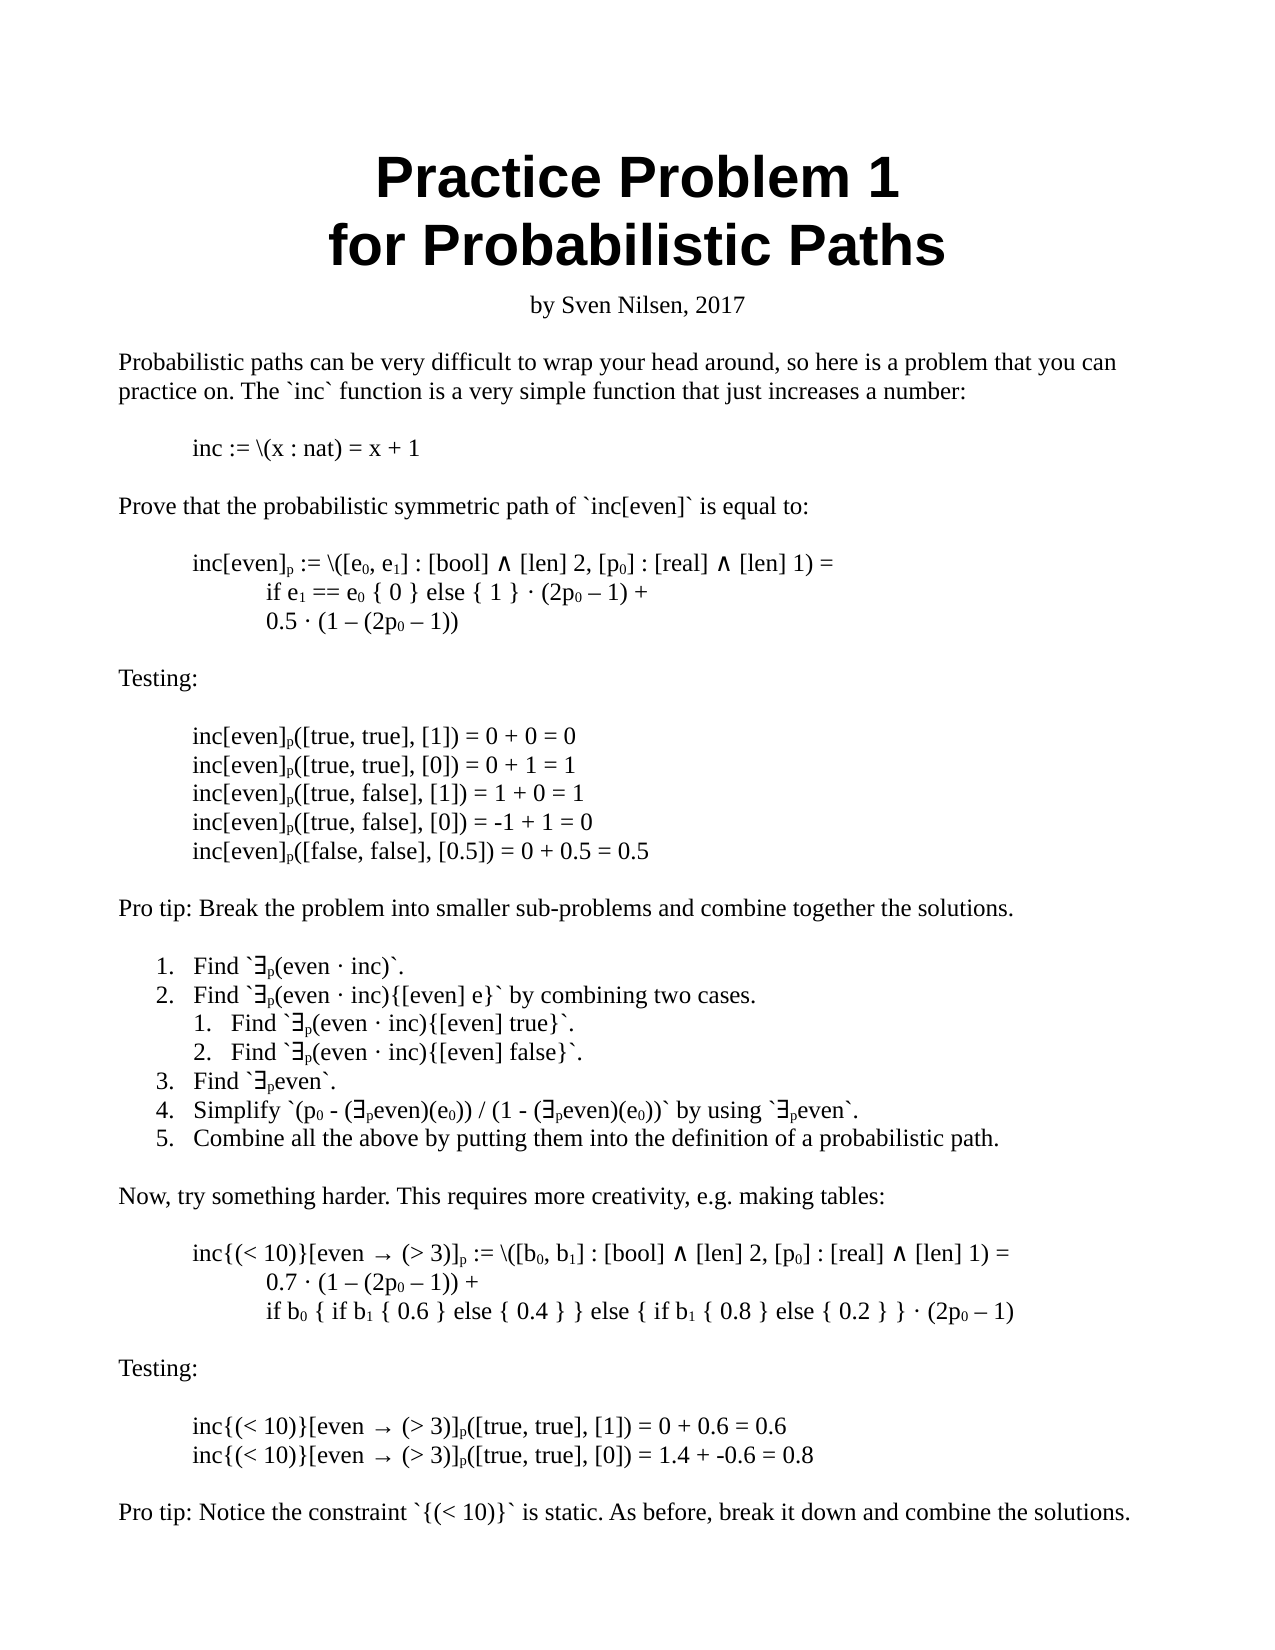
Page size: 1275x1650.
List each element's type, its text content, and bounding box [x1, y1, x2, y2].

title Practice Problem 1 for Probabilistic Paths [118, 143, 1157, 277]
text Pro tip: Break the problem into smaller sub-problems and combine together the solutions. [118, 893, 1157, 922]
text inc{(< 10)}[even → (> 3)]p([true, true], [0]) = 1.4 + -0.6 = 0.8 [118, 1440, 1157, 1468]
text if b0 { if b1 { 0.6 } else { 0.4 } } else { if b1 { 0.8 } else { 0.2 } } · (2p0 – 1) [118, 1296, 1157, 1325]
text inc{(< 10)}[even → (> 3)]p := \([b0, b1] : [bool] ∧ [len] 2, [p0] : [real] ∧ [len] 1) = [118, 1238, 1157, 1267]
text Testing: [118, 663, 1157, 692]
text inc[even]p([true, true], [0]) = 0 + 1 = 1 [118, 750, 1157, 778]
list Combine all the above by putting them into the definition of a probabilistic path. [156, 1123, 1157, 1152]
text if e1 == e0 { 0 } else { 1 } · (2p0 – 1) + [118, 577, 1157, 606]
list Simplify `(p0 - (∃peven)(e0)) / (1 - (∃peven)(e0))` by using `∃peven`. [156, 1095, 1157, 1123]
list Find `∃p(even · inc){[even] e}` by combining two cases. [156, 980, 1157, 1008]
list Find `∃p(even · inc){[even] true}`. [193, 1008, 1157, 1037]
text Probabilistic paths can be very difficult to wrap your head around, so here is a problem that you can practice on. The `inc` function is a very simple function that just increases a number: [118, 347, 1157, 405]
text inc[even]p([false, false], [0.5]) = 0 + 0.5 = 0.5 [118, 836, 1157, 865]
text inc{(< 10)}[even → (> 3)]p([true, true], [1]) = 0 + 0.6 = 0.6 [118, 1411, 1157, 1440]
text inc := \(x : nat) = x + 1 [118, 433, 1157, 462]
text Testing: [118, 1353, 1157, 1382]
list Find `∃p(even · inc)`. [156, 951, 1157, 980]
list Find `∃peven`. [156, 1066, 1157, 1095]
text 0.5 · (1 – (2p0 – 1)) [118, 606, 1157, 635]
text by Sven Nilsen, 2017 [118, 290, 1157, 318]
text Now, try something harder. This requires more creativity, e.g. making tables: [118, 1181, 1157, 1210]
text Prove that the probabilistic symmetric path of `inc[even]` is equal to: [118, 491, 1157, 520]
list Find `∃p(even · inc){[even] false}`. [193, 1037, 1157, 1066]
text 0.7 · (1 – (2p0 – 1)) + [118, 1267, 1157, 1296]
text inc[even]p([true, true], [1]) = 0 + 0 = 0 [118, 721, 1157, 750]
text inc[even]p([true, false], [0]) = -1 + 1 = 0 [118, 807, 1157, 836]
text Pro tip: Notice the constraint `{(< 10)}` is static. As before, break it down and combine the solutions. [118, 1497, 1157, 1526]
text inc[even]p([true, false], [1]) = 1 + 0 = 1 [118, 778, 1157, 807]
text inc[even]p := \([e0, e1] : [bool] ∧ [len] 2, [p0] : [real] ∧ [len] 1) = [118, 548, 1157, 577]
